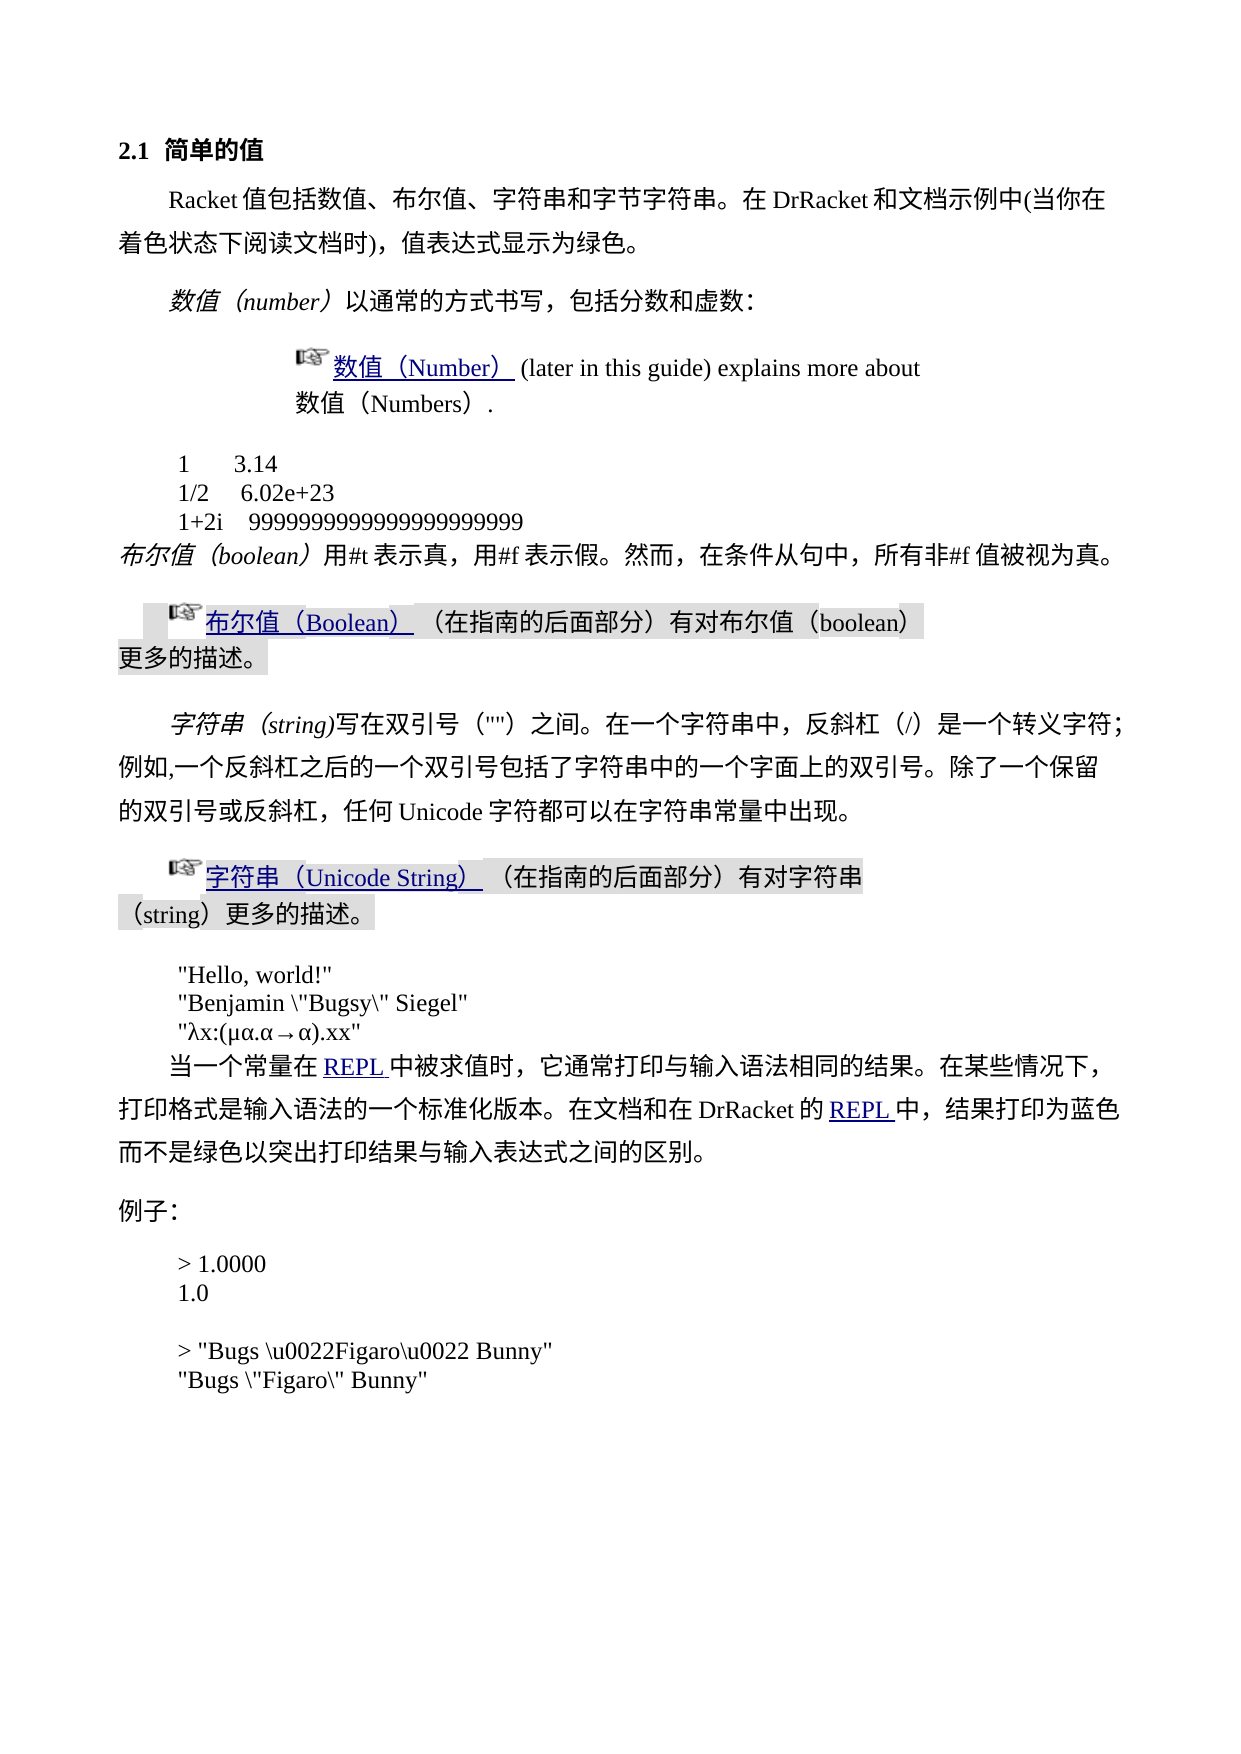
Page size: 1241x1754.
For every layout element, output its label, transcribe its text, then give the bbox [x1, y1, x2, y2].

table_cell "Benjamin \"Bugsy\" Siegel" [177, 989, 472, 1017]
text Racket值包括数值、布尔值、字符串和字节字符串。在DrRacket和文档示例中(当你在着色状态下阅读文档时)，值表达式显示为绿色。 [118, 179, 1122, 259]
picture [295, 339, 333, 377]
table_cell 1+2i 9999999999999999999999 [177, 507, 528, 536]
text 数值（Number） (later in this guide) explains more about 数值（Numbers）. [295, 339, 945, 420]
picture [168, 849, 206, 887]
table_cell "Bugs \"Figaro\" Bunny" [177, 1365, 557, 1423]
table_cell > "Bugs \u0022Figaro\u0022 Bunny" [177, 1336, 557, 1365]
table_cell 1.0 [177, 1278, 557, 1336]
table_header > 1.0000 [177, 1249, 557, 1278]
text 数值（number）以通常的方式书写，包括分数和虚数： [118, 281, 1122, 317]
text 字符串（Unicode String） （在指南的后面部分）有对字符串（string）更多的描述。 [118, 849, 945, 930]
table_header "Hello, world!" [177, 960, 472, 988]
table_cell 1/2 6.02e+23 [177, 478, 528, 507]
text 当一个常量在REPL中被求值时，它通常打印与输入语法相同的结果。在某些情况下，打印格式是输入语法的一个标准化版本。在文档和在DrRacket的REPL中，结果打印为蓝色而不是绿色以突出打印结果与输入表达式之间的区别。 [118, 1046, 1122, 1169]
text 布尔值（boolean）用#t表示真，用#f表示假。然而，在条件从句中，所有非#f值被视为真。 [118, 536, 1122, 572]
text 例子： [118, 1191, 1122, 1227]
text 字符串（string)写在双引号（""）之间。在一个字符串中，反斜杠（/）是一个转义字符；例如,一个反斜杠之后的一个双引号包括了字符串中的一个字面上的双引号。除了一个保留的双引号或反斜杠，任何Unicode字符都可以在字符串常量中出现。 [118, 704, 1122, 827]
table_cell "λx:(μα.α→α).xx" [177, 1017, 472, 1046]
table_header 1 3.14 [177, 450, 528, 478]
subtitle 2.1 简单的值 [118, 131, 1122, 167]
picture [168, 593, 206, 632]
text 布尔值（Boolean） （在指南的后面部分）有对布尔值（boolean）更多的描述。 [118, 594, 945, 675]
